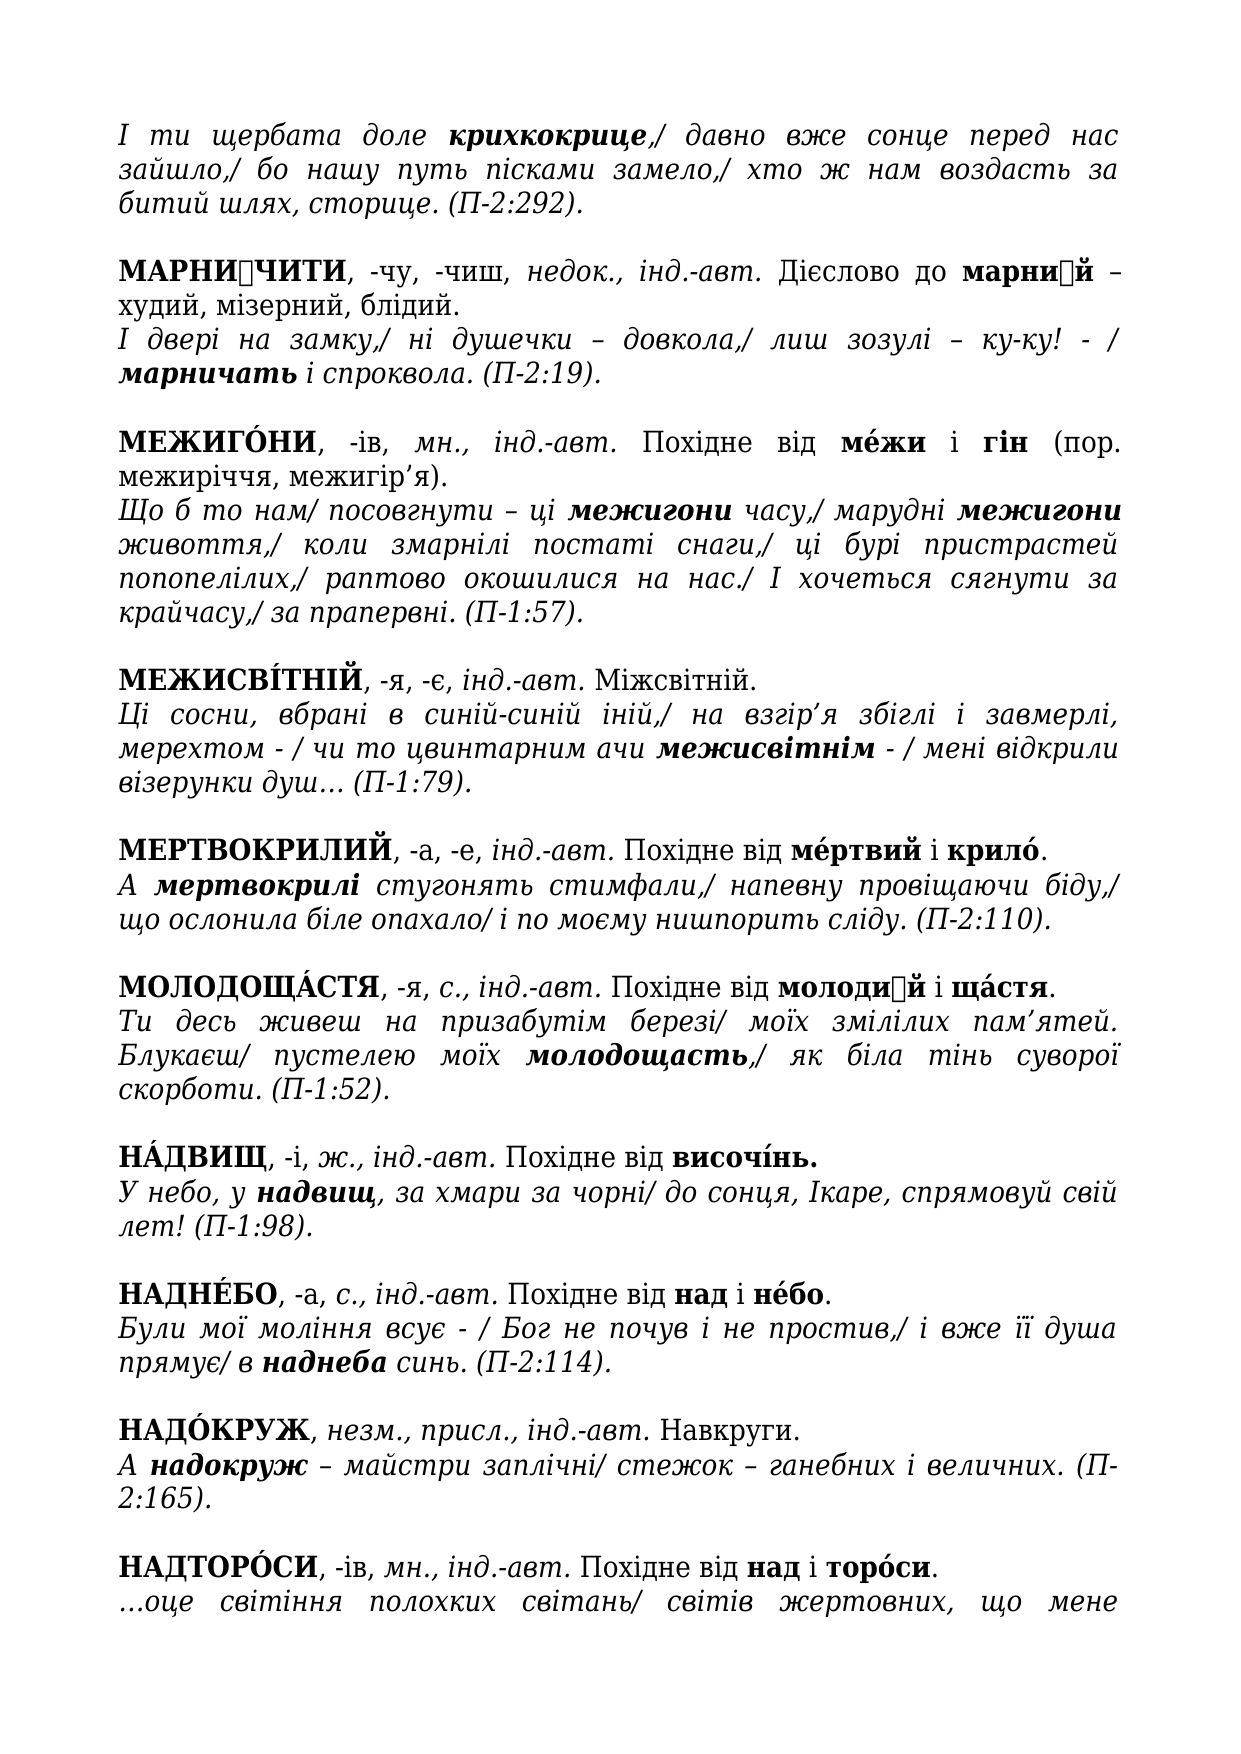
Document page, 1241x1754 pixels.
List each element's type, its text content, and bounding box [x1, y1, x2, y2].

text Наднéбо, -а, с., інд.-авт. Похідне від над і нéбо. [118, 1277, 1122, 1311]
text Мертвокрилий, -а, -е, інд.-авт. Похідне від мéртвий і крилó. [118, 833, 1122, 868]
text Були мої моління всує - / Бог не почув і не простив,/ і вже її душа прямує/ в наднеба синь. (П-2:114). [118, 1311, 1122, 1379]
text НÁдвищ, -і, ж., інд.-авт. Похідне від височíнь. [118, 1140, 1122, 1174]
text Марничити, -чу, -чиш, недок., інд.-авт. Дієслово до марний – худий, мізерний, блідий. [118, 254, 1122, 322]
text І двері на замку,/ ні душечки – довкола,/ лиш зозулі – ку-ку! - / марничать і спроквола. (П-2:19). [118, 322, 1122, 391]
text Надторóси, -ів, мн., інд.-авт. Похідне від над і торóси. [118, 1550, 1122, 1584]
text У небо, у надвищ, за хмари за чорні/ до сонця, Ікаре, спрямовуй свій лет! (П-1:98). [118, 1174, 1122, 1243]
text Ці сосни, вбрані в синій-синій іній,/ на взгір’я збіглі і завмерлі, мерехтом - / чи то цвинтарним ачи межисвітнім - / мені відкрили візерунки душ… (П-1:79). [118, 697, 1122, 799]
text Ти десь живеш на призабутім березі/ моїх змілілих пам’ятей. Блукаєш/ пустелею моїх молодощасть,/ як біла тінь суворої скорботи. (П-1:52). [118, 1004, 1122, 1106]
text Що б то нам/ посовгнути – ці межигони часу,/ марудні межигони живоття,/ коли змарнілі постаті снаги,/ ці бурі пристрастей попопелілих,/ раптово окошилися на нас./ І хочеться сягнути за крайчасу,/ за прапервні. (П-1:57). [118, 493, 1122, 629]
text НадÓкруж, незм., присл., інд.-авт. Навкруги. [118, 1413, 1122, 1447]
text …оце світіння полохких світань/ світів жертовних, що мене [118, 1584, 1122, 1618]
text Межисвíтній, -я, -є, інд.-авт. Міжсвітній. [118, 663, 1122, 697]
text Межигóни, -ів, мн., інд.-авт. Похідне від мéжи і гін (пор. межиріччя, межигір’я). [118, 425, 1122, 493]
text І ти щербата доле крихкокрице,/ давно вже сонце перед нас зайшло,/ бо нашу путь пісками замело,/ хто ж нам воздасть за битий шлях, сторице. (П-2:292). [118, 118, 1122, 220]
text Молодощáстя, -я, с., інд.-авт. Похідне від молодий і щáстя. [118, 970, 1122, 1004]
text А надокруж – майстри заплічні/ стежок – ганебних і величних. (П-2:165). [118, 1447, 1122, 1516]
text А мертвокрилі стугонять стимфали,/ напевну провіщаючи біду,/ що ослонила біле опахало/ і по моєму нишпорить сліду. (П-2:110). [118, 868, 1122, 936]
